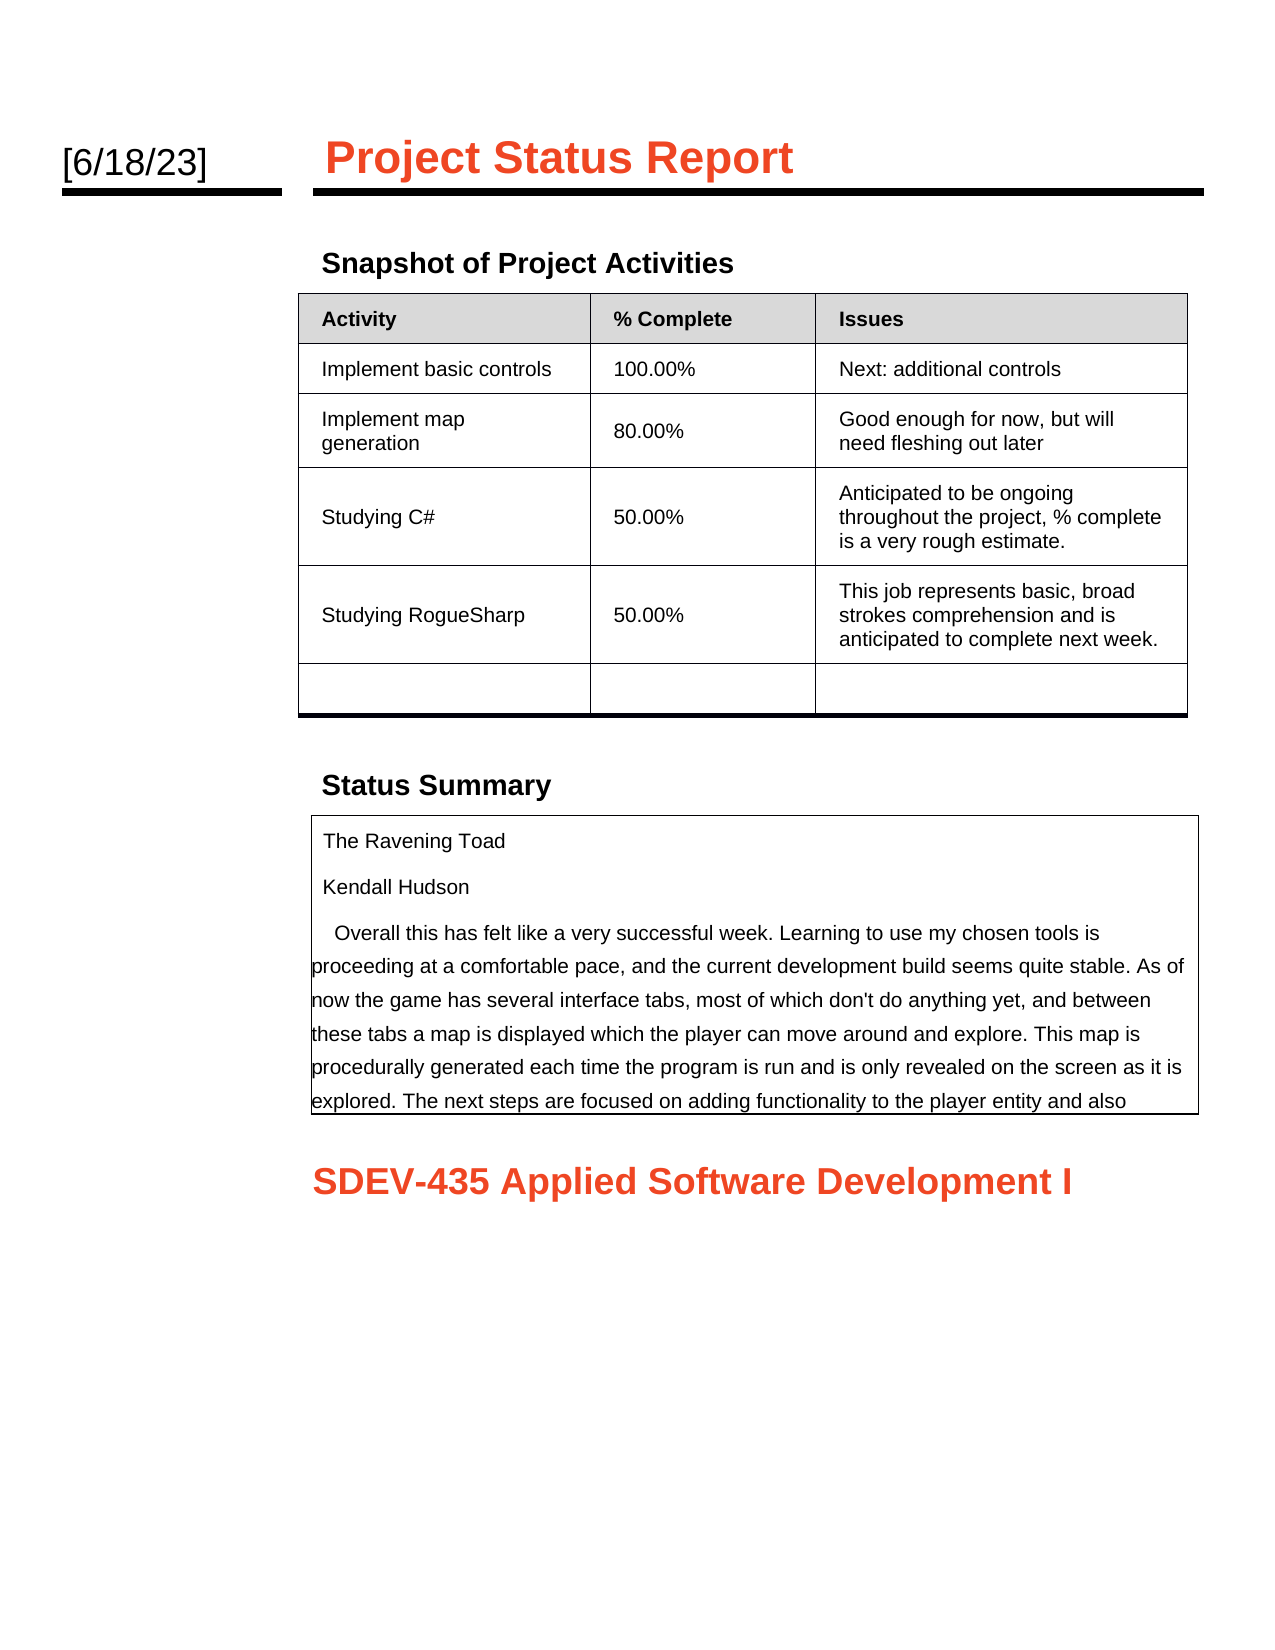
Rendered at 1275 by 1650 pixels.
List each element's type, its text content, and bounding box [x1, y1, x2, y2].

table_cell Anticipated to be ongoing throughout the project, % complete is a very rough estimate. [816, 468, 1187, 565]
table_cell 80.00% [591, 394, 815, 467]
table_header Activity [299, 294, 590, 343]
table_header Project Status Report [313, 113, 1204, 187]
table_cell [283, 188, 313, 196]
table_cell Studying RogueSharp [299, 566, 590, 663]
table_header % Complete [591, 294, 815, 343]
table_cell [299, 664, 590, 713]
table_cell [591, 664, 815, 713]
table_cell Implement map generation [299, 394, 590, 467]
table_cell [816, 664, 1187, 713]
table_cell [313, 188, 1204, 196]
table_header [283, 113, 313, 187]
table_cell Good enough for now, but will need fleshing out later [816, 394, 1187, 467]
table_cell Implement basic controls [299, 344, 590, 393]
table_cell This job represents basic, broad strokes comprehension and is anticipated to complete next week. [816, 566, 1187, 663]
subtitle Status Summary [321, 768, 1200, 802]
table_header [6/18/23] [62, 113, 282, 187]
table_header Issues [816, 294, 1187, 343]
table_cell 50.00% [591, 566, 815, 663]
table_header The Ravening Toad Kendall Hudson Overall this has felt like a very successful week. Learning to use my chosen tools is proceeding at a comfortable pace, and the current development build seems quite stable. As of now the game has several interface tabs, most of which don't do anything yet, and between these tabs a map is displayed which the player can move around and explore. This map is procedurally generated each time the program is run and is only revealed on the screen as it is explored. The next steps are focused on adding functionality to the player entity and also [312, 816, 1198, 1112]
table_cell Next: additional controls [816, 344, 1187, 393]
table_cell 50.00% [591, 468, 815, 565]
subtitle Snapshot of Project Activities [321, 246, 1200, 280]
table_cell 100.00% [591, 344, 815, 393]
table_cell Studying C# [299, 468, 590, 565]
table_cell [62, 188, 282, 196]
